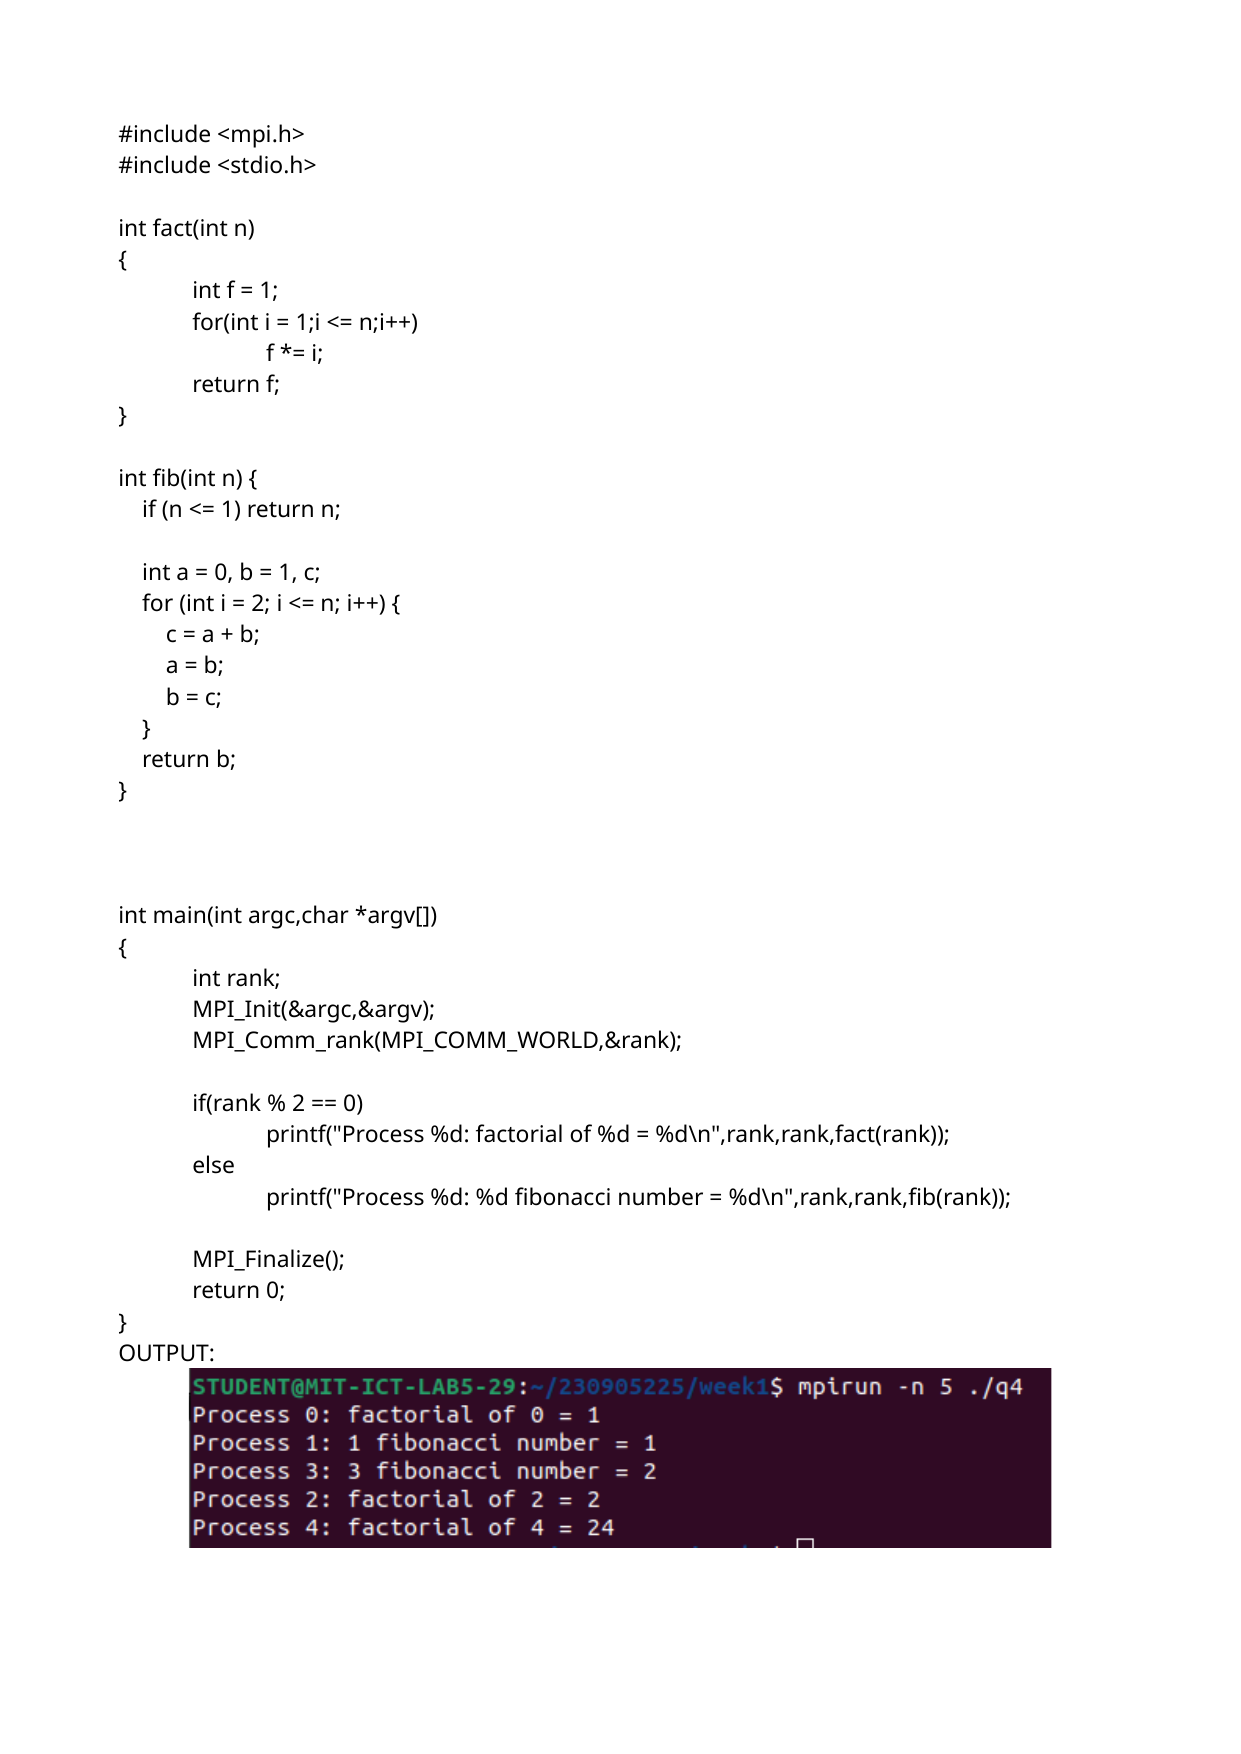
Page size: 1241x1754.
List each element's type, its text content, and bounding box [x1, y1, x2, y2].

text { [118, 243, 1122, 274]
text #include <mpi.h> [118, 118, 1122, 149]
text MPI_Comm_rank(MPI_COMM_WORLD,&rank); [118, 1024, 1122, 1056]
text int a = 0, b = 1, c; [118, 556, 1122, 587]
text if (n <= 1) return n; [118, 493, 1122, 524]
text int f = 1; [118, 274, 1122, 306]
text } [118, 399, 1122, 431]
text for(int i = 1;i <= n;i++) [118, 306, 1122, 337]
text MPI_Init(&argc,&argv); [118, 993, 1122, 1024]
text return b; [118, 743, 1122, 774]
text #include <stdio.h> [118, 149, 1122, 181]
text printf("Process %d: %d fibonacci number = %d\n",rank,rank,fib(rank)); [118, 1181, 1122, 1212]
text int fact(int n) [118, 212, 1122, 243]
text return f; [118, 368, 1122, 399]
text b = c; [118, 681, 1122, 712]
text c = a + b; [118, 618, 1122, 649]
text int rank; [118, 962, 1122, 993]
text MPI_Finalize(); [118, 1243, 1122, 1274]
text } [118, 774, 1122, 806]
text return 0; [118, 1274, 1122, 1306]
text f *= i; [118, 337, 1122, 368]
text printf("Process %d: factorial of %d = %d\n",rank,rank,fact(rank)); [118, 1118, 1122, 1149]
text if(rank % 2 == 0) [118, 1087, 1122, 1118]
text else [118, 1149, 1122, 1181]
text { [118, 931, 1122, 962]
text a = b; [118, 649, 1122, 681]
text } [118, 1306, 1122, 1337]
text } [118, 712, 1122, 743]
text OUTPUT: [118, 1337, 1122, 1368]
text int fib(int n) { [118, 462, 1122, 493]
picture [188, 1368, 1052, 1548]
text int main(int argc,char *argv[]) [118, 899, 1122, 931]
text for (int i = 2; i <= n; i++) { [118, 587, 1122, 618]
